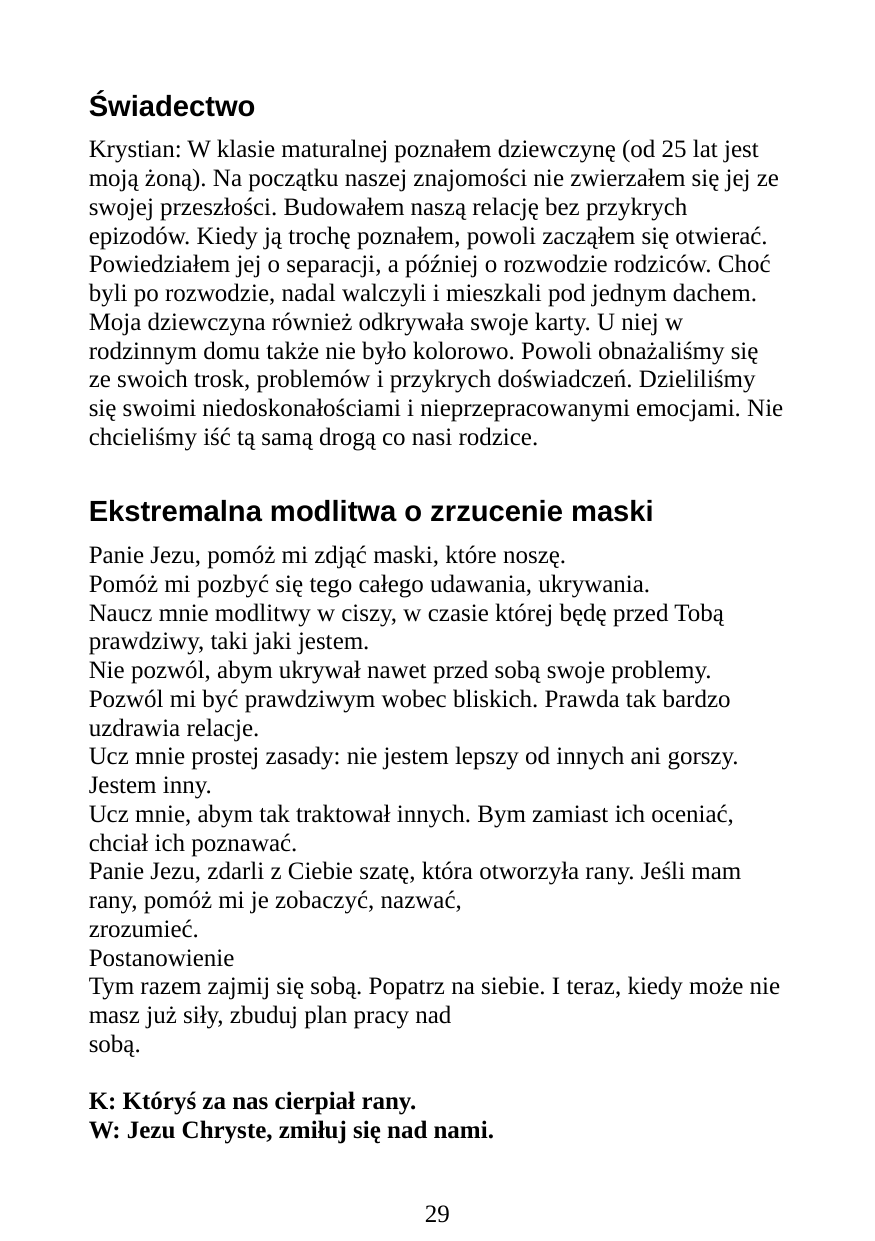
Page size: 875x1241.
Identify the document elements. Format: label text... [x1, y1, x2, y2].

text W: Jezu Chryste, zmiłuj się nad nami. [88, 1115, 786, 1144]
text Krystian: W klasie maturalnej poznałem dziewczynę (od 25 lat jest moją żoną). Na początku naszej znajomości nie zwierzałem się jej ze swojej przeszłości. Budowałem naszą relację bez przykrych [88, 134, 786, 221]
text Ucz mnie, abym tak traktował innych. Bym zamiast ich oceniać, chciał ich poznawać. [88, 799, 786, 856]
text Postanowienie [88, 943, 786, 971]
text Naucz mnie modlitwy w ciszy, w czasie której będę przed Tobą prawdziwy, taki jaki jestem. [88, 598, 786, 655]
text epizodów. Kiedy ją trochę poznałem, powoli zacząłem się otwierać. Powiedziałem jej o separacji, a później o rozwodzie rodziców. Choć byli po rozwodzie, nadal walczyli i mieszkali pod jednym dachem. [88, 221, 786, 307]
text K: Któryś za nas cierpiał rany. [88, 1086, 786, 1115]
text Tym razem zajmij się sobą. Popatrz na siebie. I teraz, kiedy może nie masz już siły, zbuduj plan pracy nad [88, 971, 786, 1029]
subtitle Świadectwo [88, 88, 786, 122]
text Panie Jezu, pomóż mi zdjąć maski, które noszę. [88, 540, 786, 569]
text Pozwól mi być prawdziwym wobec bliskich. Prawda tak bardzo uzdrawia relacje. [88, 684, 786, 741]
text Ucz mnie prostej zasady: nie jestem lepszy od innych ani gorszy. Jestem inny. [88, 741, 786, 799]
subtitle Ekstremalna modlitwa o zrzucenie maski [88, 494, 786, 528]
text sobą. [88, 1029, 786, 1058]
text Moja dziewczyna również odkrywała swoje karty. U niej w rodzinnym domu także nie było kolorowo. Powoli obnażaliśmy się ze swoich trosk, problemów i przykrych doświadczeń. Dzieliliśmy się swoimi niedoskonałościami i nieprzepracowanymi emocjami. Nie chcieliśmy iść tą samą drogą co nasi rodzice. [88, 307, 786, 479]
text Panie Jezu, zdarli z Ciebie szatę, która otworzyła rany. Jeśli mam rany, pomóż mi je zobaczyć, nazwać, [88, 856, 786, 914]
text Pomóż mi pozbyć się tego całego udawania, ukrywania. [88, 569, 786, 598]
text zrozumieć. [88, 914, 786, 943]
text Nie pozwól, abym ukrywał nawet przed sobą swoje problemy. [88, 655, 786, 684]
